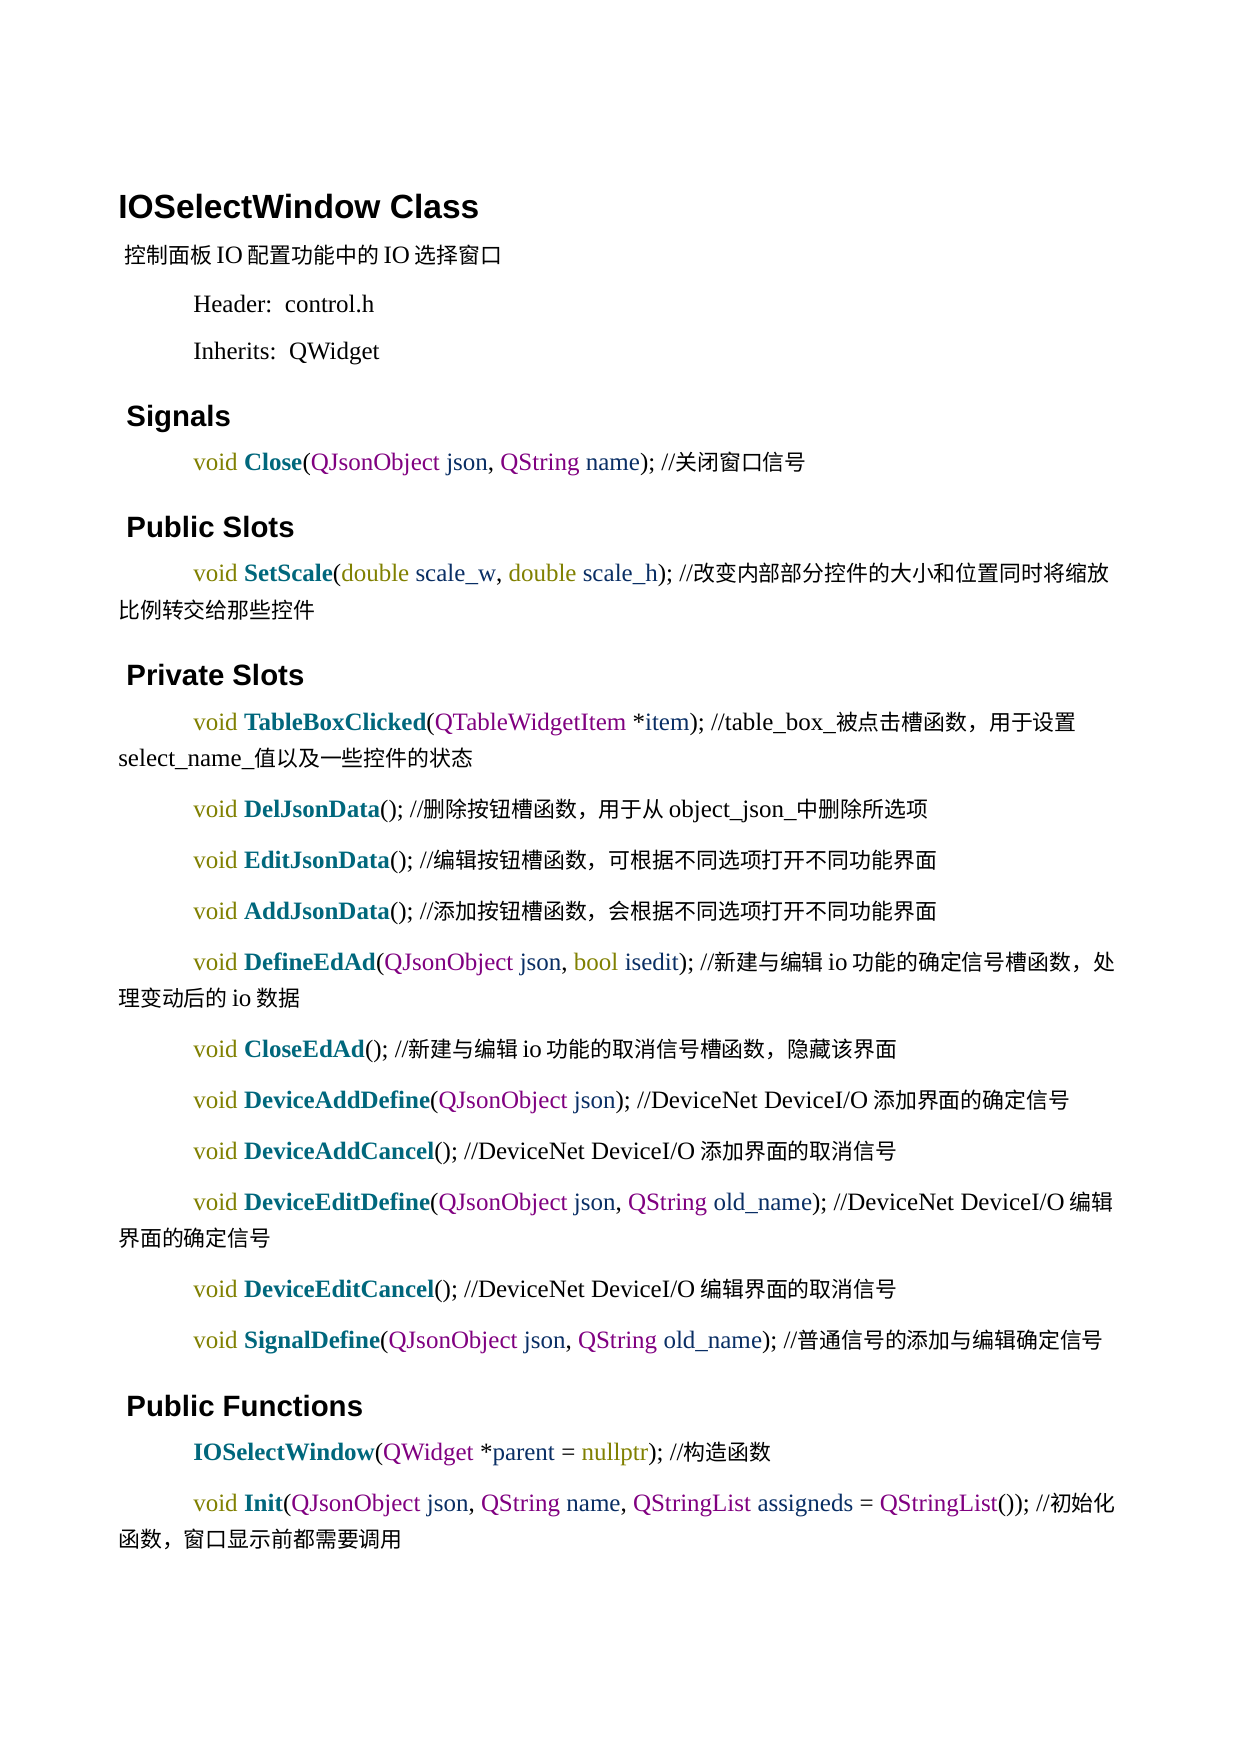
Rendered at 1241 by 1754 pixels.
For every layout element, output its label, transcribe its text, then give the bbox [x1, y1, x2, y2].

subtitle IOSelectWindow Class [118, 187, 1122, 225]
text Header: control.h [118, 289, 1122, 317]
text void TableBoxClicked(QTableWidgetItem *item); //table_box_被点击槽函数，用于设置select_name_值以及一些控件的状态 [118, 704, 1122, 773]
text Inherits: QWidget [118, 336, 1122, 365]
text void SetScale(double scale_w, double scale_h); //改变内部部分控件的大小和位置同时将缩放比例转交给那些控件 [118, 556, 1122, 624]
text IOSelectWindow(QWidget *parent = nullptr); //构造函数 [118, 1435, 1122, 1466]
subtitle Signals [118, 398, 1122, 432]
text void Close(QJsonObject json, QString name); //关闭窗口信号 [118, 445, 1122, 476]
text void AddJsonData(); //添加按钮槽函数，会根据不同选项打开不同功能界面 [118, 894, 1122, 925]
text void Init(QJsonObject json, QString name, QStringList assigneds = QStringList()); //初始化函数，窗口显示前都需要调用 [118, 1486, 1122, 1554]
text void DeviceAddDefine(QJsonObject json); //DeviceNet DeviceI/O添加界面的确定信号 [118, 1083, 1122, 1114]
subtitle Private Slots [118, 658, 1122, 692]
text void EditJsonData(); //编辑按钮槽函数，可根据不同选项打开不同功能界面 [118, 843, 1122, 874]
subtitle Public Functions [118, 1388, 1122, 1422]
text void SignalDefine(QJsonObject json, QString old_name); //普通信号的添加与编辑确定信号 [118, 1323, 1122, 1355]
text void DefineEdAd(QJsonObject json, bool isedit); //新建与编辑io功能的确定信号槽函数，处理变动后的io数据 [118, 945, 1122, 1013]
text void DeviceAddCancel(); //DeviceNet DeviceI/O添加界面的取消信号 [118, 1134, 1122, 1166]
text void DeviceEditCancel(); //DeviceNet DeviceI/O编辑界面的取消信号 [118, 1272, 1122, 1304]
text void DeviceEditDefine(QJsonObject json, QString old_name); //DeviceNet DeviceI/O编辑界面的确定信号 [118, 1185, 1122, 1253]
text 控制面板IO配置功能中的IO选择窗口 [118, 238, 1122, 269]
text void DelJsonData(); //删除按钮槽函数，用于从object_json_中删除所选项 [118, 792, 1122, 823]
text void CloseEdAd(); //新建与编辑io功能的取消信号槽函数，隐藏该界面 [118, 1032, 1122, 1064]
subtitle Public Slots [118, 510, 1122, 544]
